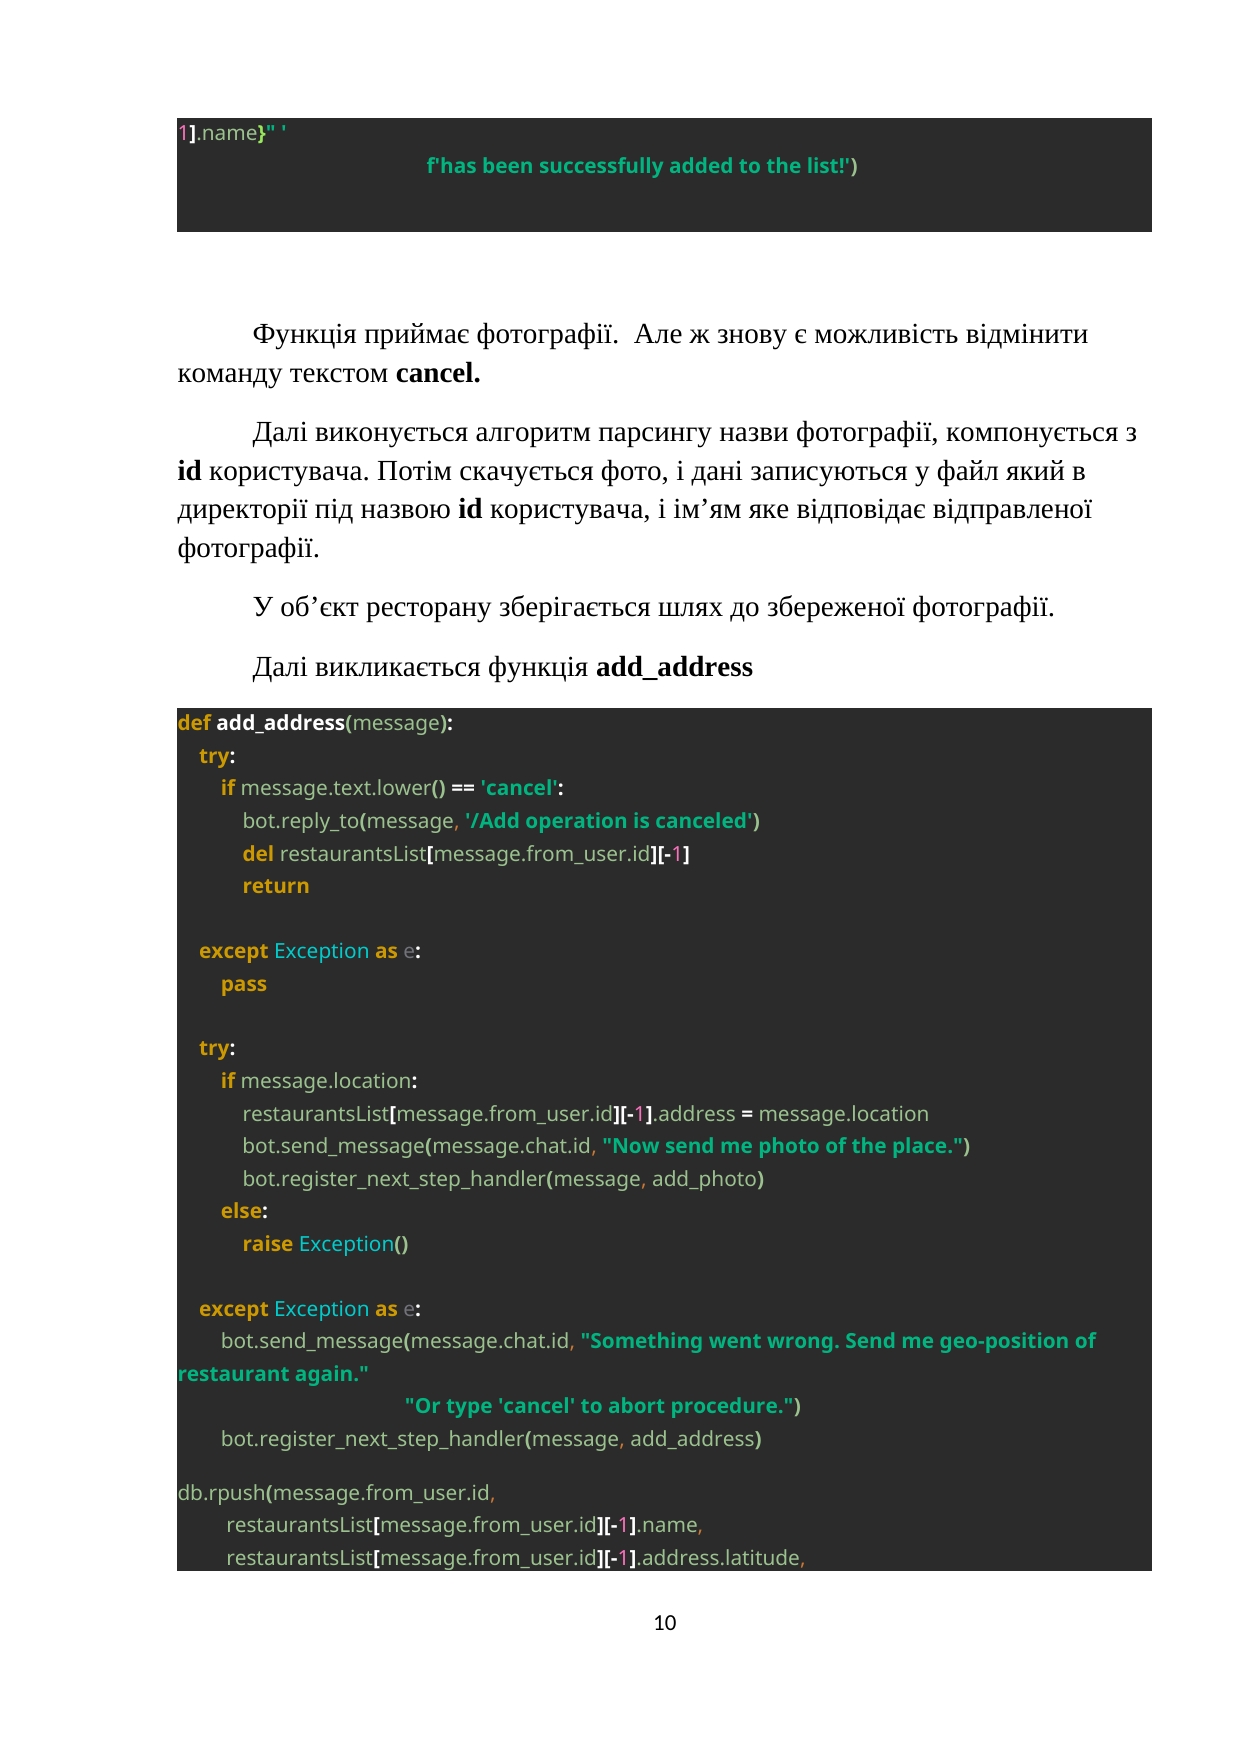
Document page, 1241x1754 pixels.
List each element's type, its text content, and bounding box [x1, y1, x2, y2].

text Функція приймає фотографії. Але ж знову є можливість відмінити команду текстом cancel. [177, 317, 1152, 389]
text У об’єкт ресторану зберігається шлях до збереженої фотографії. [177, 589, 1152, 623]
text 1].name}" ' f'has been successfully added to the list!') [177, 118, 1152, 179]
text db.rpush(message.from_user.id, restaurantsList[message.from_user.id][-1].name, restaurantsList[message.from_user.id][-1].address.latitude, [177, 1478, 1152, 1571]
text Далі викликається функція add_address [177, 649, 1152, 682]
text Далі виконується алгоритм парсингу назви фотографії, компонується з id користувача. Потім скачується фото, і дані записуються у файл який в директорії під назвою id користувача, і ім’ям яке відповідає відправленої фотографії. [177, 414, 1152, 564]
text def add_address(message): try: if message.text.lower() == 'cancel': bot.reply_to(message, '/Add operation is canceled') del restaurantsList[message.from_user.id][-1] return except Exception as e: pass try: if message.location: restaurantsList[message.from_user.id][-1].address = message.location bot.send_message(message.chat.id, "Now send me photo of the place.") bot.register_next_step_handler(message, add_photo) else: raise Exception() except Exception as e: bot.send_message(message.chat.id, "Something went wrong. Send me geo-position of restaurant again." "Or type 'cancel' to abort procedure.") bot.register_next_step_handler(message, add_address) [177, 708, 1152, 1453]
